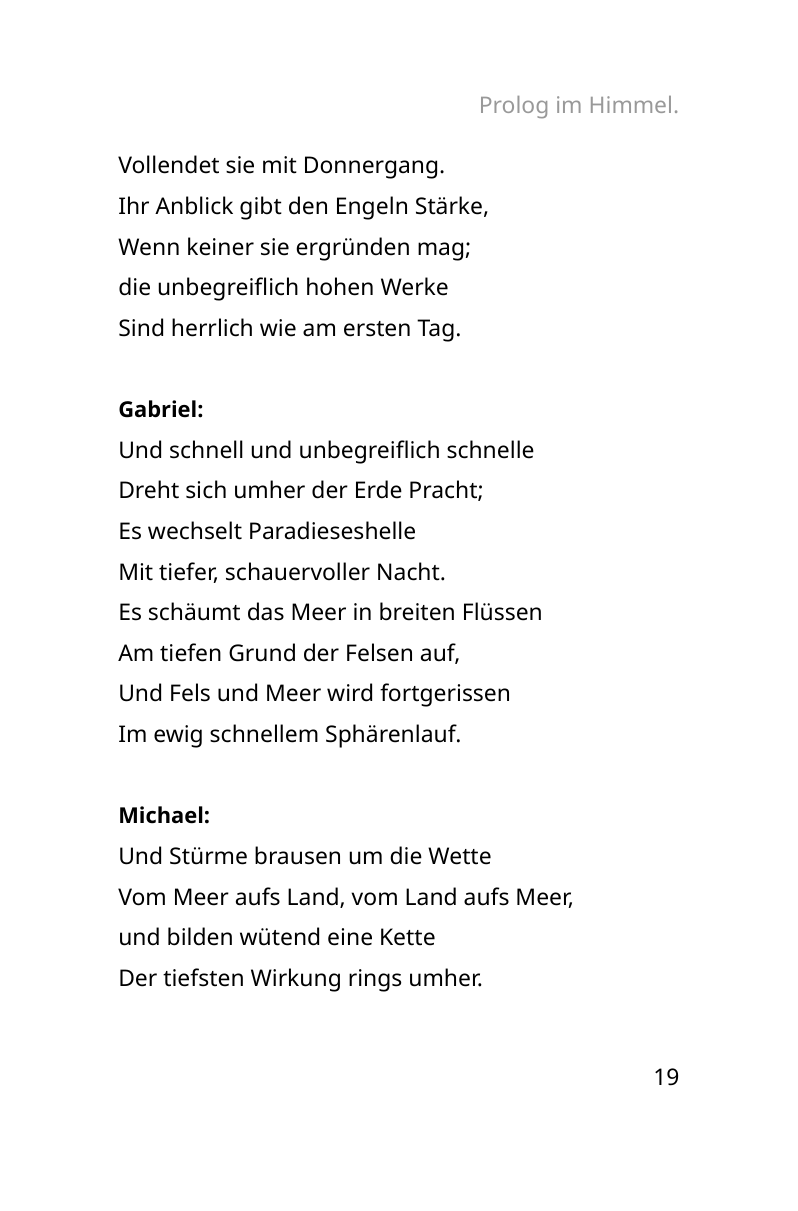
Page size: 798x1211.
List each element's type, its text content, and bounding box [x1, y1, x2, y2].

text Gabriel: Und schnell und unbegreiflich schnelle Dreht sich umher der Erde Pracht; Es wechselt Paradieseshelle Mit tiefer, schauervoller Nacht. Es schäumt das Meer in breiten Flüssen Am tiefen Grund der Felsen auf, Und Fels und Meer wird fortgerissen Im ewig schnellem Sphärenlauf. [118, 370, 679, 749]
text Michael: Und Stürme brausen um die Wette Vom Meer aufs Land, vom Land aufs Meer, und bilden wütend eine Kette Der tiefsten Wirkung rings umher. [118, 776, 679, 993]
text Vollendet sie mit Donnergang. Ihr Anblick gibt den Engeln Stärke, Wenn keiner sie ergründen mag; die unbegreiflich hohen Werke Sind herrlich wie am ersten Tag. [118, 149, 679, 343]
